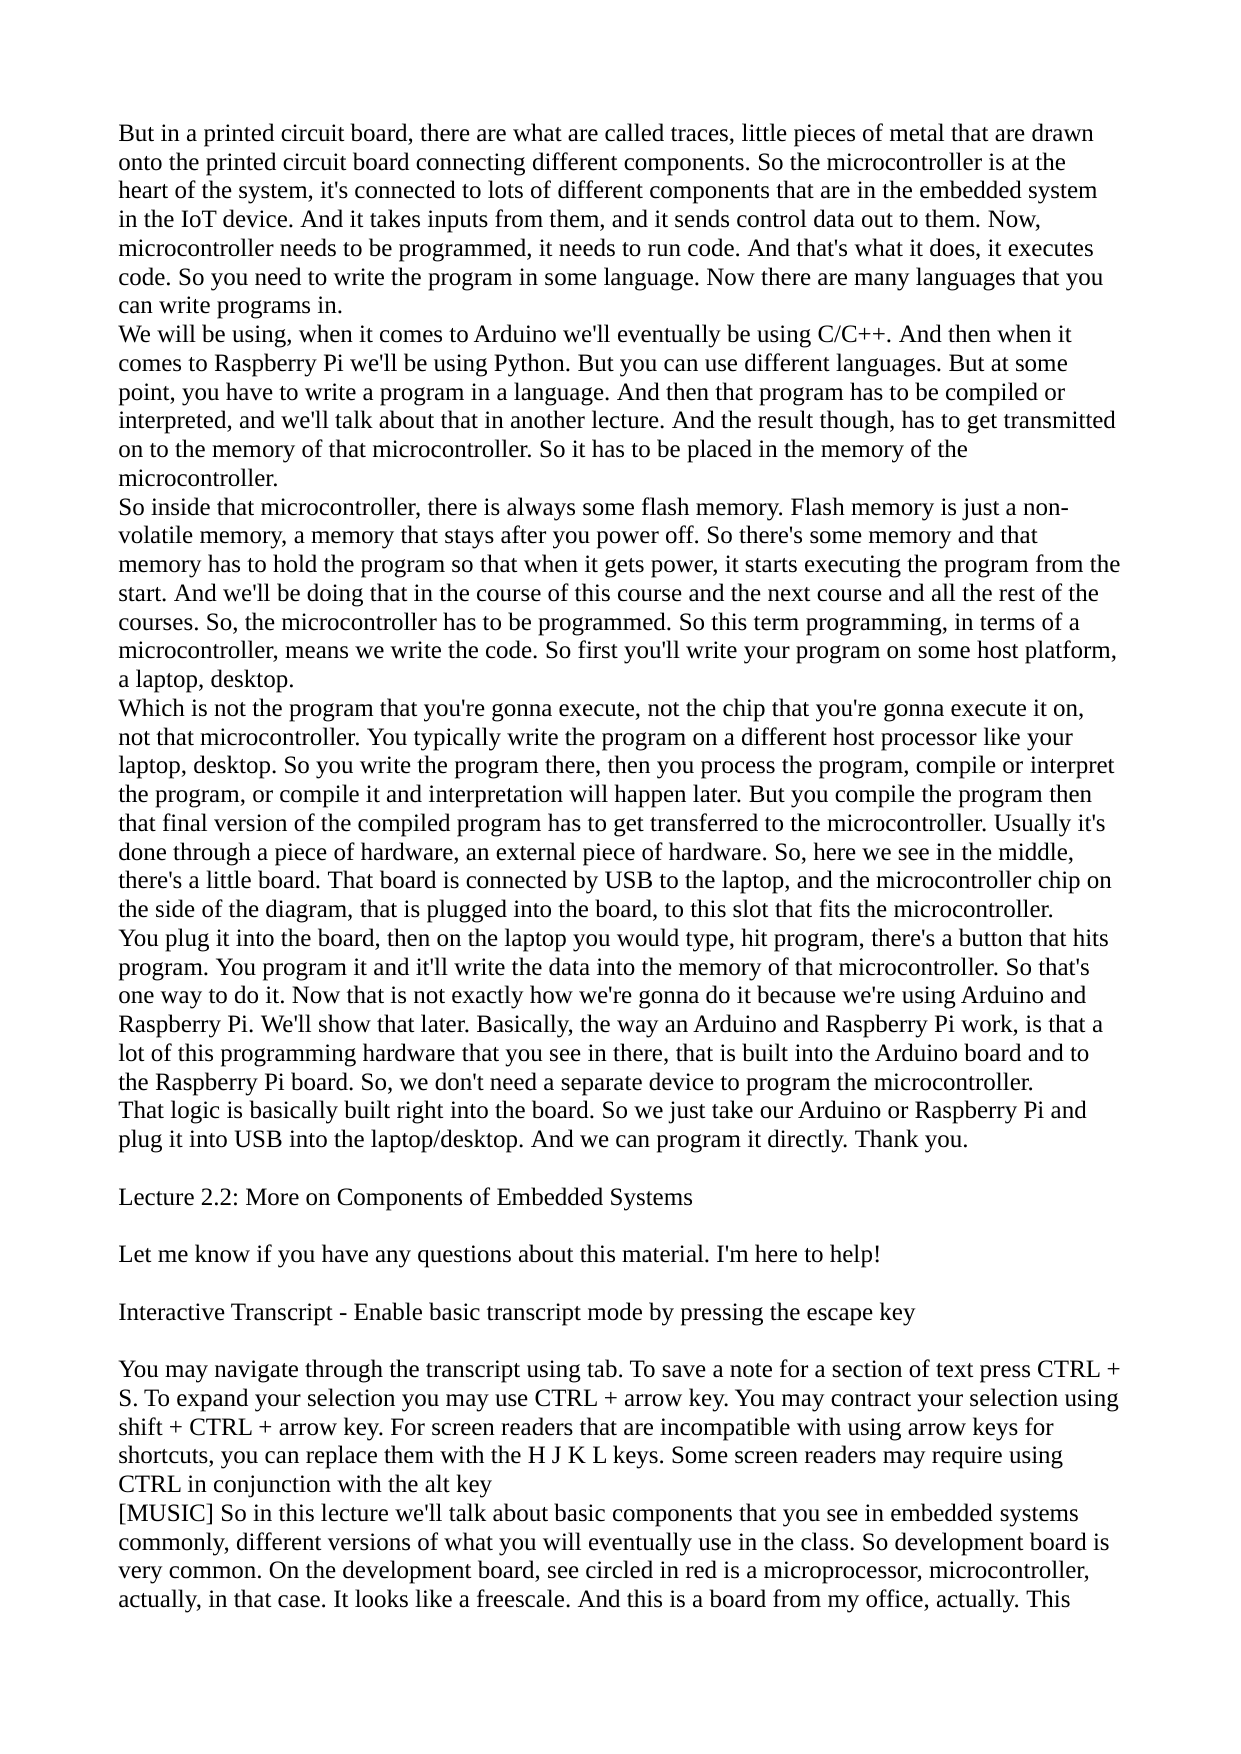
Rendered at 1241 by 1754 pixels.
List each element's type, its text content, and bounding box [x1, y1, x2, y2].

text ​That logic is basically built right into the board. ​So we just take our Arduino or Raspberry Pi and ​plug it into USB into the laptop/desktop. ​And we can program it directly. ​Thank you. [118, 1096, 1122, 1153]
text ​We will be using, when it comes to Arduino we'll eventually be using C/C++. ​And then when it comes to Raspberry Pi we'll be using Python. ​But you can use different languages. ​But at some point, you have to write a program in a language. ​And then that program has to be compiled or interpreted, and ​we'll talk about that in another lecture. ​And the result though, ​has to get transmitted on to the memory of that microcontroller. ​So it has to be placed in the memory of the microcontroller. [118, 319, 1122, 492]
text ​But in a printed circuit board, there are what are called traces, ​little pieces of metal that are drawn onto the printed circuit board connecting ​different components. ​So the microcontroller is at the heart of the system, it's connected to lots of ​different components that are in the embedded system in the IoT device. ​And it takes inputs from them, and it sends control data out to them. ​Now, microcontroller needs to be programmed, it needs to run code. ​And that's what it does, it executes code. ​So you need to write the program in some language. ​Now there are many languages that you can write programs in. [118, 118, 1122, 319]
text Interactive Transcript - Enable basic transcript mode by pressing the escape key [118, 1297, 1122, 1326]
text ​You plug it into the board, then on the laptop you would type, hit program, ​there's a button that hits program. ​You program it and it'll write the data into the memory of that microcontroller. ​So that's one way to do it. ​Now that is not exactly how we're gonna do it because we're using Arduino and ​Raspberry Pi. ​We'll show that later. ​Basically, the way an Arduino and Raspberry Pi work, ​is that a lot of this programming hardware that you see in there, ​that is built into the Arduino board and to the Raspberry Pi board. ​So, we don't need a separate device to program the microcontroller. [118, 923, 1122, 1096]
text ​Which is not the program that you're gonna execute, ​not the chip that you're gonna execute it on, not that microcontroller. ​You typically write the program on a different host processor ​like your laptop, desktop. ​So you write the program there, then you process the program, compile or ​interpret the program, or compile it and interpretation will happen later. ​But you compile the program then that final version of the compiled program has ​to get transferred to the microcontroller. ​Usually it's done through a piece of hardware, an external piece of hardware. ​So, here we see in the middle, there's a little board. ​That board is connected by USB to the laptop, and ​the microcontroller chip on the side of the diagram, ​that is plugged into the board, to this slot that fits the microcontroller. [118, 693, 1122, 923]
text ​ [118, 1268, 1122, 1297]
text Let me know if you have any questions about this material. I'm here to help! [118, 1239, 1122, 1268]
text ​So inside that microcontroller, there is always some flash memory. ​Flash memory is just a non-volatile memory, ​a memory that stays after you power off. ​So there's some memory and that memory has to hold the program so ​that when it gets power, it starts executing the program from the start. ​And we'll be doing that in the course of this course and the next course and ​all the rest of the courses. ​So, the microcontroller has to be programmed. ​So this term programming, in terms of a microcontroller, means we write the code. ​So first you'll write your program on some host platform, a laptop, desktop. [118, 492, 1122, 693]
text ​[MUSIC] ​So in this lecture we'll talk about basic components that you see in embedded ​systems commonly, different versions of what you will eventually use in the class. ​So development board is very common. ​On the development board, see circled in red is a microprocessor, microcontroller, ​actually, in that case. ​It looks like a freescale. ​And this is a board from my office, actually. ​This [118, 1498, 1122, 1613]
text Lecture 2.2: More on Components of Embedded Systems [118, 1182, 1122, 1211]
text You may navigate through the transcript using tab. To save a note for a section of text press CTRL + S. To expand your selection you may use CTRL + arrow key. You may contract your selection using shift + CTRL + arrow key. For screen readers that are incompatible with using arrow keys for shortcuts, you can replace them with the H J K L keys. Some screen readers may require using CTRL in conjunction with the alt key [118, 1354, 1122, 1498]
